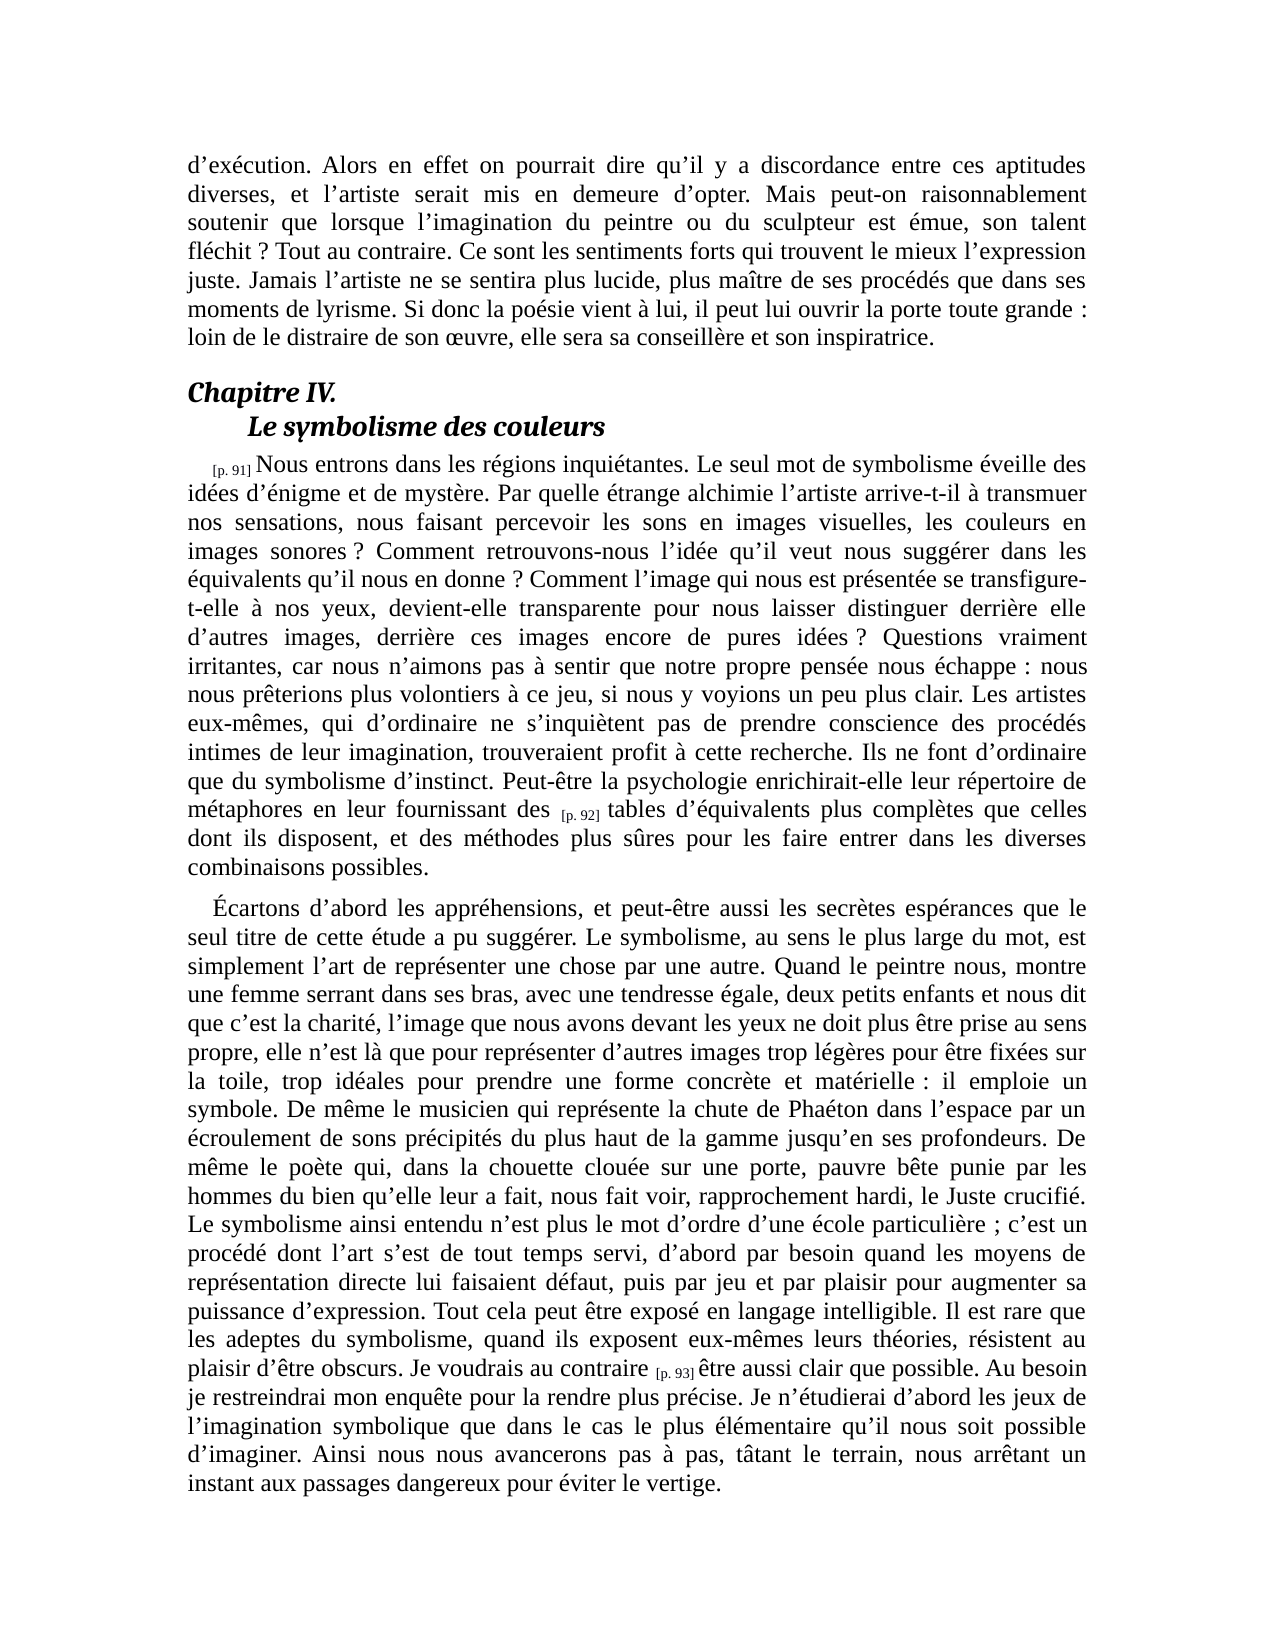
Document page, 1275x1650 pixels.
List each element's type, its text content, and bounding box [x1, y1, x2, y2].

text Écartons d’abord les appréhensions, et peut-être aussi les secrètes espérances que le seul titre de cette étude a pu suggérer. Le symbolisme, au sens le plus large du mot, est simplement l’art de représenter une chose par une autre. Quand le peintre nous, montre une femme serrant dans ses bras, avec une tendresse égale, deux petits enfants et nous dit que c’est la charité, l’image que nous avons devant les yeux ne doit plus être prise au sens propre, elle n’est là que pour représenter d’autres images trop légères pour être fixées sur la toile, trop idéales pour prendre une forme concrète et matérielle : il emploie un symbole. De même le musicien qui représente la chute de Phaéton dans l’espace par un écroulement de sons précipités du plus haut de la gamme jusqu’en ses profondeurs. De même le poète qui, dans la chouette clouée sur une porte, pauvre bête punie par les hommes du bien qu’elle leur a fait, nous fait voir, rapprochement hardi, le Juste crucifié. Le symbolisme ainsi entendu n’est plus le mot d’ordre d’une école particulière ; c’est un procédé dont l’art s’est de tout temps servi, d’abord par besoin quand les moyens de représentation directe lui faisaient défaut, puis par jeu et par plaisir pour augmenter sa puissance d’expression. Tout cela peut être exposé en langage intelligible. Il est rare que les adeptes du symbolisme, quand ils exposent eux-mêmes leurs théories, résistent au plaisir d’être obscurs. Je voudrais au contraire [p. 93] être aussi clair que possible. Au besoin je restreindrai mon enquête pour la rendre plus précise. Je n’étudierai d’abord les jeux de l’imagination symbolique que dans le cas le plus élémentaire qu’il nous soit possible d’imaginer. Ainsi nous nous avancerons pas à pas, tâtant le terrain, nous arrêtant un instant aux passages dangereux pour éviter le vertige. [187, 893, 1087, 1497]
text [p. 91] Nous entrons dans les régions inquiétantes. Le seul mot de symbolisme éveille des idées d’énigme et de mystère. Par quelle étrange alchimie l’artiste arrive-t-il à transmuer nos sensations, nous faisant percevoir les sons en images visuelles, les couleurs en images sonores ? Comment retrouvons-nous l’idée qu’il veut nous suggérer dans les équivalents qu’il nous en donne ? Comment l’image qui nous est présentée se transfigure-t-elle à nos yeux, devient-elle transparente pour nous laisser distinguer derrière elle d’autres images, derrière ces images encore de pures idées ? Questions vraiment irritantes, car nous n’aimons pas à sentir que notre propre pensée nous échappe : nous nous prêterions plus volontiers à ce jeu, si nous y voyions un peu plus clair. Les artistes eux-mêmes, qui d’ordinaire ne s’inquiètent pas de prendre conscience des procédés intimes de leur imagination, trouveraient profit à cette recherche. Ils ne font d’ordinaire que du symbolisme d’instinct. Peut-être la psychologie enrichirait-elle leur répertoire de métaphores en leur fournissant des [p. 92] tables d’équivalents plus complètes que celles dont ils disposent, et des méthodes plus sûres pour les faire entrer dans les diverses combinaisons possibles. [187, 449, 1087, 881]
subtitle Chapitre IV. Le symbolisme des couleurs [187, 376, 1087, 443]
text d’exécution. Alors en effet on pourrait dire qu’il y a discordance entre ces aptitudes diverses, et l’artiste serait mis en demeure d’opter. Mais peut-on raisonnablement soutenir que lorsque l’imagination du peintre ou du sculpteur est émue, son talent fléchit ? Tout au contraire. Ce sont les sentiments forts qui trouvent le mieux l’expression juste. Jamais l’artiste ne se sentira plus lucide, plus maître de ses procédés que dans ses moments de lyrisme. Si donc la poésie vient à lui, il peut lui ouvrir la porte toute grande : loin de le distraire de son œuvre, elle sera sa conseillère et son inspiratrice. [187, 150, 1087, 351]
